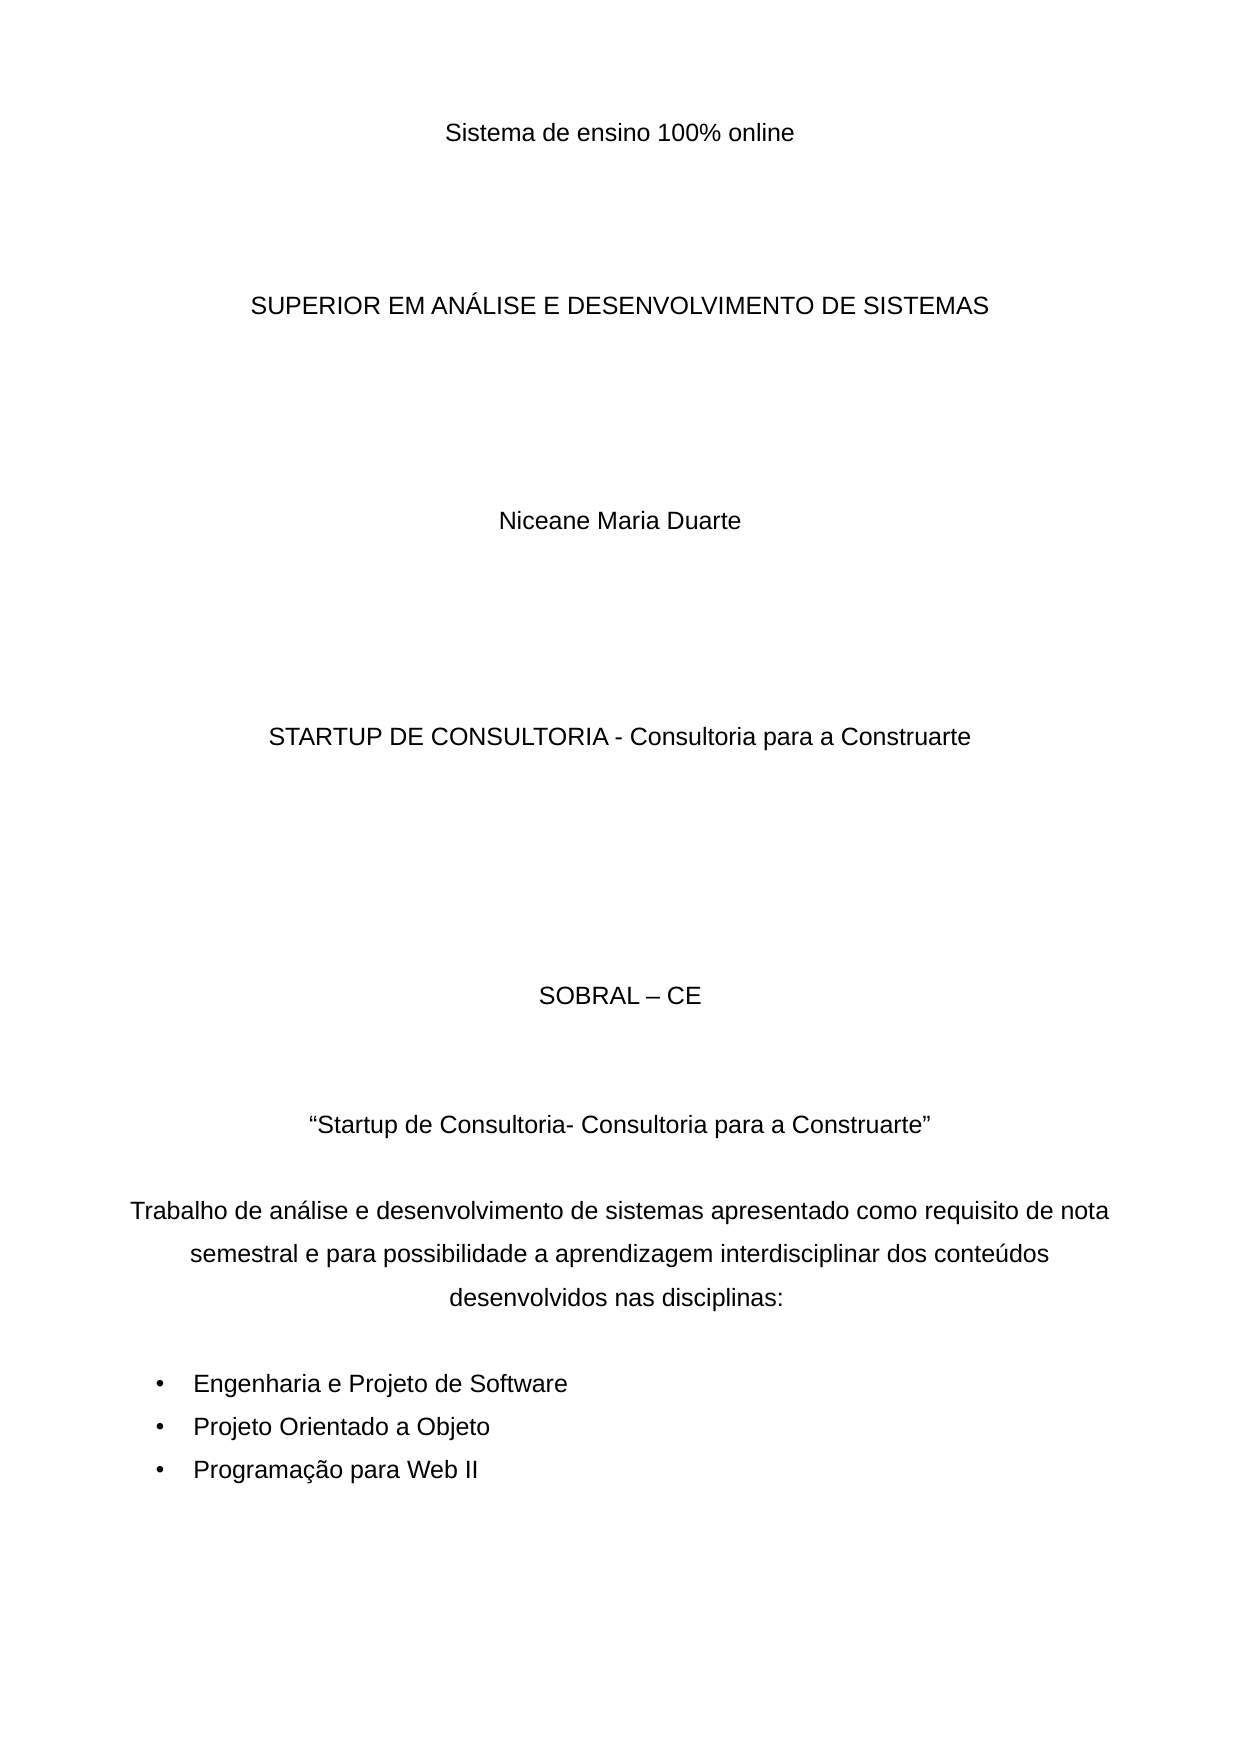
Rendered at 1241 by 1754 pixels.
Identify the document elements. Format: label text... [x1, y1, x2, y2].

list Projeto Orientado a Objeto [156, 1412, 1122, 1441]
text Niceane Maria Duarte [118, 506, 1122, 535]
text SUPERIOR EM ANÁLISE E DESENVOLVIMENTO DE SISTEMAS [118, 291, 1122, 319]
text “Startup de Consultoria- Consultoria para a Construarte” [118, 1110, 1122, 1139]
text STARTUP DE CONSULTORIA - Consultoria para a Construarte [118, 722, 1122, 751]
text SOBRAL – CE [118, 981, 1122, 1009]
text Sistema de ensino 100% online [118, 118, 1122, 147]
text Trabalho de análise e desenvolvimento de sistemas apresentado como requisito de nota semestral e para possibilidade a aprendizagem interdisciplinar dos conteúdos desenvolvidos nas disciplinas: [118, 1196, 1122, 1311]
list Programação para Web II [156, 1455, 1122, 1484]
list Engenharia e Projeto de Software [156, 1369, 1122, 1398]
